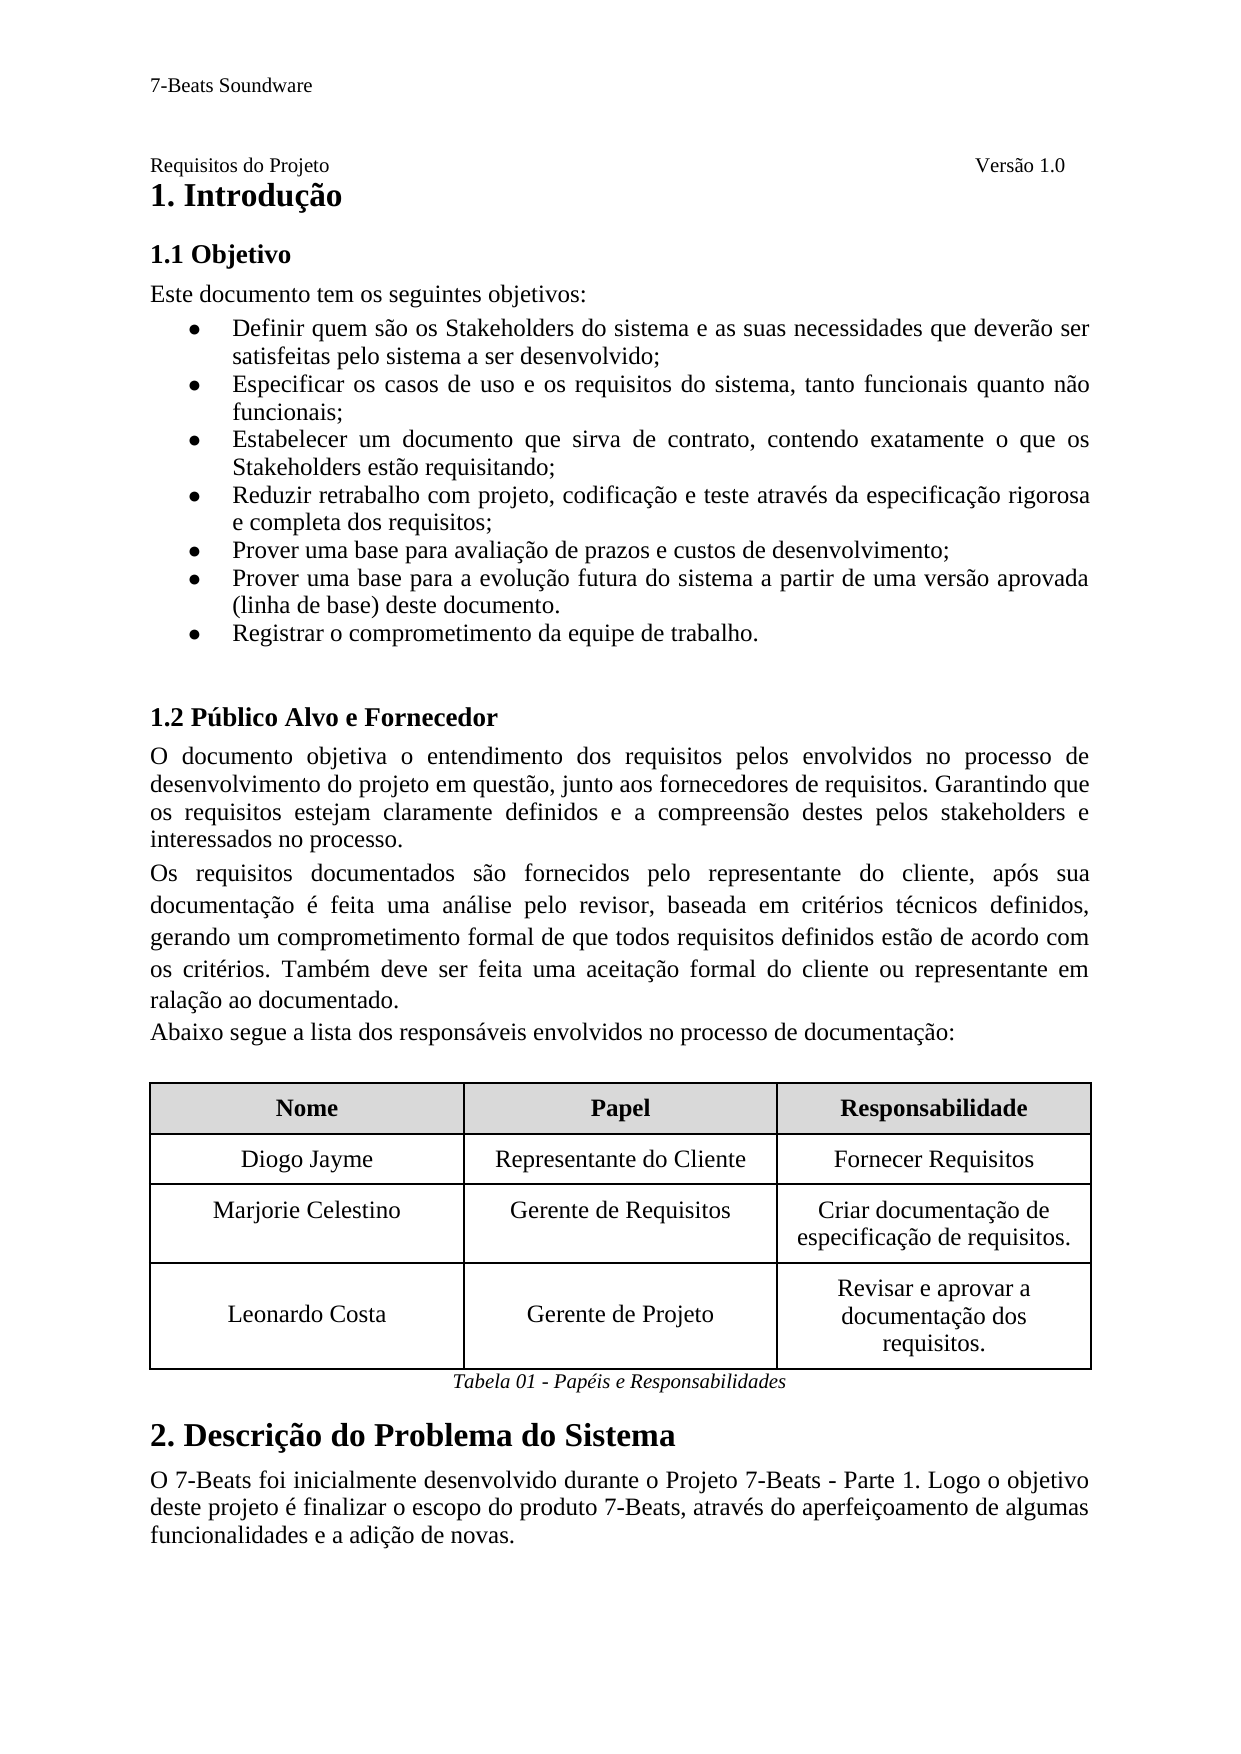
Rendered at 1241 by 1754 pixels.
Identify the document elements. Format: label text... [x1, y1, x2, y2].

table_header Nome [151, 1084, 463, 1133]
table_cell Diogo Jayme [151, 1135, 463, 1183]
list Estabelecer um documento que sirva de contrato, contendo exatamente o que os Stakeholders estão requisitando; [187, 425, 1091, 481]
table_cell Representante do Cliente [465, 1135, 776, 1183]
table_cell Leonardo Costa [151, 1264, 463, 1368]
list Prover uma base para a evolução futura do sistema a partir de uma versão aprovada (linha de base) deste documento. [187, 564, 1091, 619]
table_header Papel [465, 1084, 776, 1133]
text O documento objetiva o entendimento dos requisitos pelos envolvidos no processo de desenvolvimento do projeto em questão, junto aos fornecedores de requisitos. Garantindo que os requisitos estejam claramente definidos e a compreensão destes pelos stakeholders e interessados no processo. [150, 742, 1091, 853]
text Abaixo segue a lista dos responsáveis envolvidos no processo de documentação: [150, 1018, 1091, 1046]
table_cell Revisar e aprovar a documentação dos requisitos. [778, 1264, 1090, 1368]
subtitle 1. Introdução [150, 177, 1091, 213]
table_cell Fornecer Requisitos [778, 1135, 1090, 1183]
subtitle 1.1 Objetivo [150, 240, 1091, 270]
list Definir quem são os Stakeholders do sistema e as suas necessidades que deverão ser satisfeitas pelo sistema a ser desenvolvido; [187, 314, 1091, 370]
list Prover uma base para avaliação de prazos e custos de desenvolvimento; [187, 536, 1091, 564]
table_cell Marjorie Celestino [151, 1185, 463, 1262]
text O 7-Beats foi inicialmente desenvolvido durante o Projeto 7-Beats - Parte 1. Logo o objetivo deste projeto é finalizar o escopo do produto 7-Beats, através do aperfeiçoamento de algumas funcionalidades e a adição de novas. [150, 1466, 1091, 1549]
text Os requisitos documentados são fornecidos pelo representante do cliente, após sua documentação é feita uma análise pelo revisor, baseada em critérios técnicos definidos, gerando um comprometimento formal de que todos requisitos definidos estão de acordo com os critérios. Também deve ser feita uma aceitação formal do cliente ou representante em ralação ao documentado. [150, 859, 1091, 1014]
table_cell Gerente de Requisitos [465, 1185, 776, 1262]
table_cell Gerente de Projeto [465, 1264, 776, 1368]
text Este documento tem os seguintes objetivos: [150, 281, 1091, 308]
table_header Responsabilidade [778, 1084, 1090, 1133]
text Tabela 01 - Papéis e Responsabilidades [150, 1370, 1091, 1393]
list Reduzir retrabalho com projeto, codificação e teste através da especificação rigorosa e completa dos requisitos; [187, 481, 1091, 536]
table_cell Criar documentação de especificação de requisitos. [778, 1185, 1090, 1262]
list Especificar os casos de uso e os requisitos do sistema, tanto funcionais quanto não funcionais; [187, 370, 1091, 425]
subtitle 1.2 Público Alvo e Fornecedor [150, 702, 1091, 732]
subtitle 2. Descrição do Problema do Sistema [150, 1417, 1091, 1454]
list Registrar o comprometimento da equipe de trabalho. [187, 619, 1091, 647]
